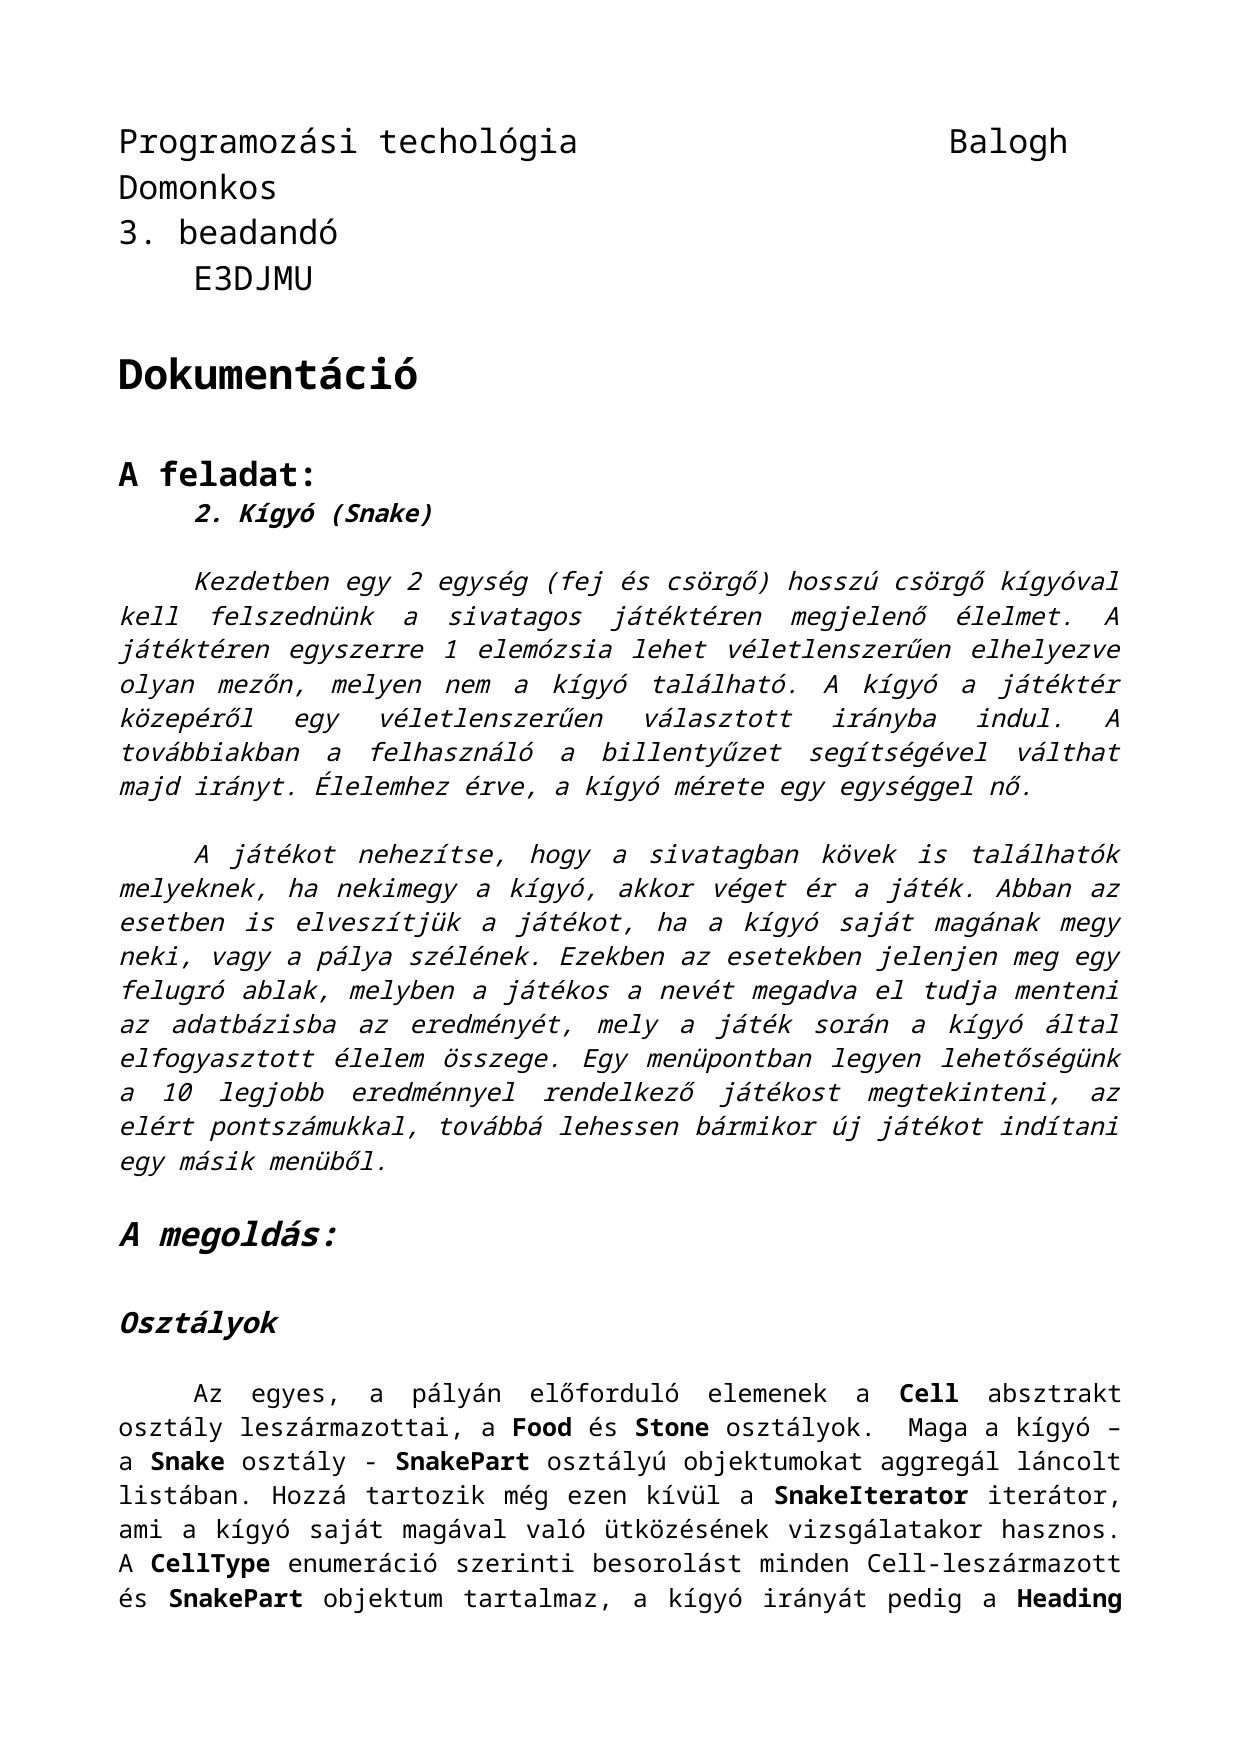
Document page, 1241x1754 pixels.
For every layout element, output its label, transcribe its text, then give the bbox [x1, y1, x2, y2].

text Kezdetben egy 2 egység (fej és csörgő) hosszú csörgő kígyóval kell felszednünk a sivatagos játéktéren megjelenő élelmet. A játéktéren egyszerre 1 elemózsia lehet véletlenszerűen elhelyezve olyan mezőn, melyen nem a kígyó található. A kígyó a játéktér közepéről egy véletlenszerűen választott irányba indul. A továbbiakban a felhasználó a billentyűzet segítségével válthat majd irányt. Élelemhez érve, a kígyó mérete egy egységgel nő. [118, 564, 1122, 802]
text A feladat: [118, 451, 1122, 496]
text A játékot nehezítse, hogy a sivatagban kövek is találhatók melyeknek, ha nekimegy a kígyó, akkor véget ér a játék. Abban az esetben is elveszítjük a játékot, ha a kígyó saját magának megy neki, vagy a pálya szélének. Ezekben az esetekben jelenjen meg egy felugró ablak, melyben a játékos a nevét megadva el tudja menteni az adatbázisba az eredményét, mely a játék során a kígyó által elfogyasztott élelem összege. Egy menüpontban legyen lehetőségünk a 10 legjobb eredménnyel rendelkező játékost megtekinteni, az elért pontszámukkal, továbbá lehessen bármikor új játékot indítani egy másik menüből. [118, 837, 1122, 1177]
text Dokumentáció [118, 345, 1122, 402]
text 3. beadandó E3DJMU [118, 209, 1122, 300]
text 2. Kígyó (Snake) [118, 496, 1122, 530]
text Programozási techológia Balogh Domonkos [118, 118, 1122, 209]
text Az egyes, a pályán előforduló elemenek a Cell absztrakt osztály leszármazottai, a Food és Stone osztályok. Maga a kígyó – a Snake osztály - SnakePart osztályú objektumokat aggregál láncolt listában. Hozzá tartozik még ezen kívül a SnakeIterator iterátor, ami a kígyó saját magával való ütközésének vizsgálatakor hasznos. A CellType enumeráció szerinti besorolást minden Cell-leszármazott és SnakePart objektum tartalmaz, a kígyó irányát pedig a Heading [118, 1376, 1122, 1614]
text A megoldás: [118, 1211, 1122, 1257]
text Osztályok [118, 1302, 1122, 1342]
